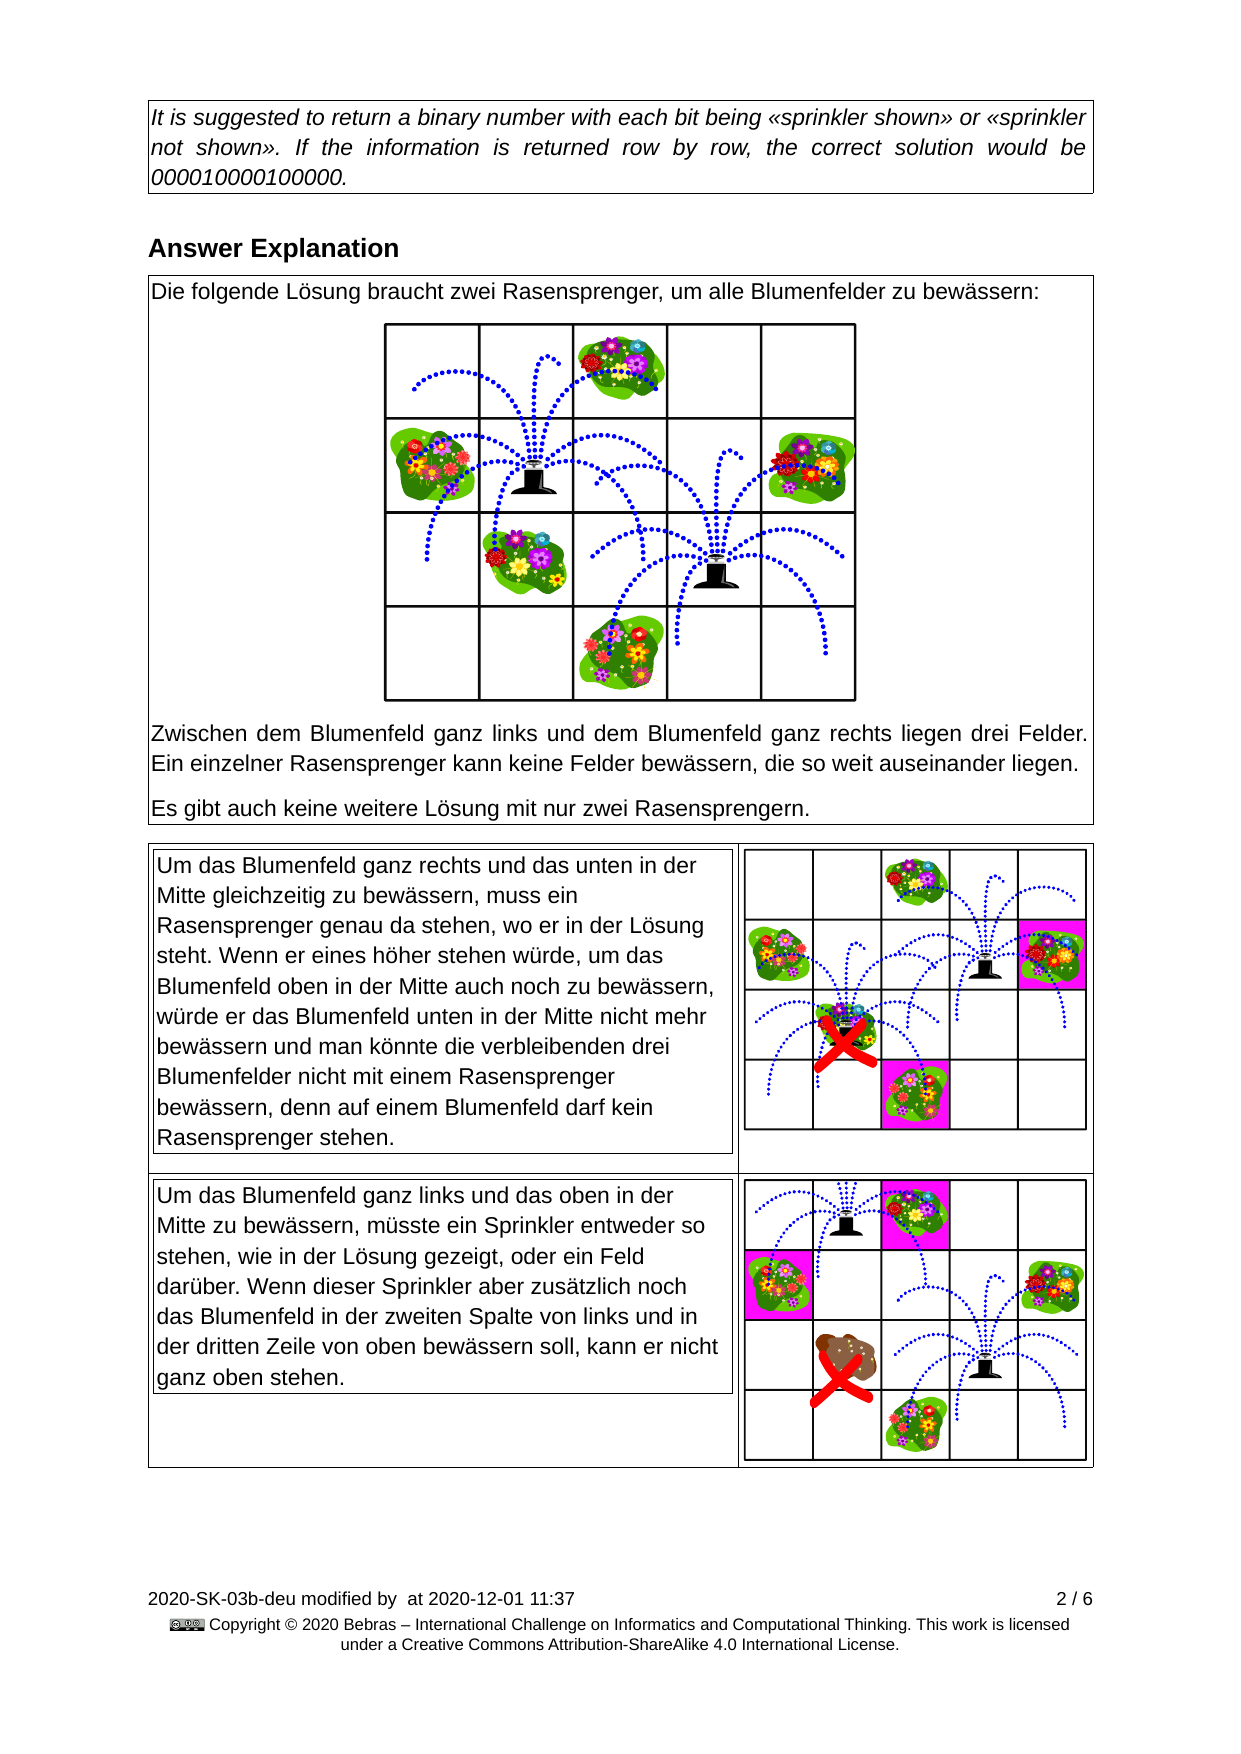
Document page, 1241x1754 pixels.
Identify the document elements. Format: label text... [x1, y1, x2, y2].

text Es gibt auch keine weitere Lösung mit nur zwei Rasensprengern. [149, 792, 1093, 824]
table_header [739, 844, 1093, 1173]
text Die folgende Lösung braucht zwei Rasensprenger, um alle Blumenfelder zu bewässern: [149, 276, 1093, 305]
table_cell Um das Blumenfeld ganz links und das oben in der Mitte zu bewässern, müsste ein Sprinkler entweder so stehen, wie in der Lösung gezeigt, oder ein Feld darüber. Wenn dieser Sprinkler aber zusätzlich noch das Blumenfeld in der zweiten Spalte von links und in der dritten Zeile von oben bewässern soll, kann er nicht ganz oben stehen. [149, 1174, 738, 1467]
table_cell [739, 1174, 1093, 1467]
text Zwischen dem Blumenfeld ganz links und dem Blumenfeld ganz rechts liegen drei Felder. Ein einzelner Rasensprenger kann keine Felder bewässern, die so weit auseinander liegen. [149, 717, 1093, 777]
table_header Um das Blumenfeld ganz rechts und das unten in der Mitte gleichzeitig zu bewässern, muss ein Rasensprenger genau da stehen, wo er in der Lösung steht. Wenn er eines höher stehen würde, um das Blumenfeld oben in der Mitte auch noch zu bewässern, würde er das Blumenfeld unten in der Mitte nicht mehr bewässern und man könnte die verbleibenden drei Blumenfelder nicht mit einem Rasensprenger bewässern, denn auf einem Blumenfeld darf kein Rasensprenger stehen. [149, 844, 738, 1173]
subtitle Answer Explanation [148, 232, 1093, 263]
text It is suggested to return a binary number with each bit being «sprinkler shown» or «sprinkler not shown». If the information is returned row by row, the correct solution would be 000010000100000. [149, 101, 1093, 193]
